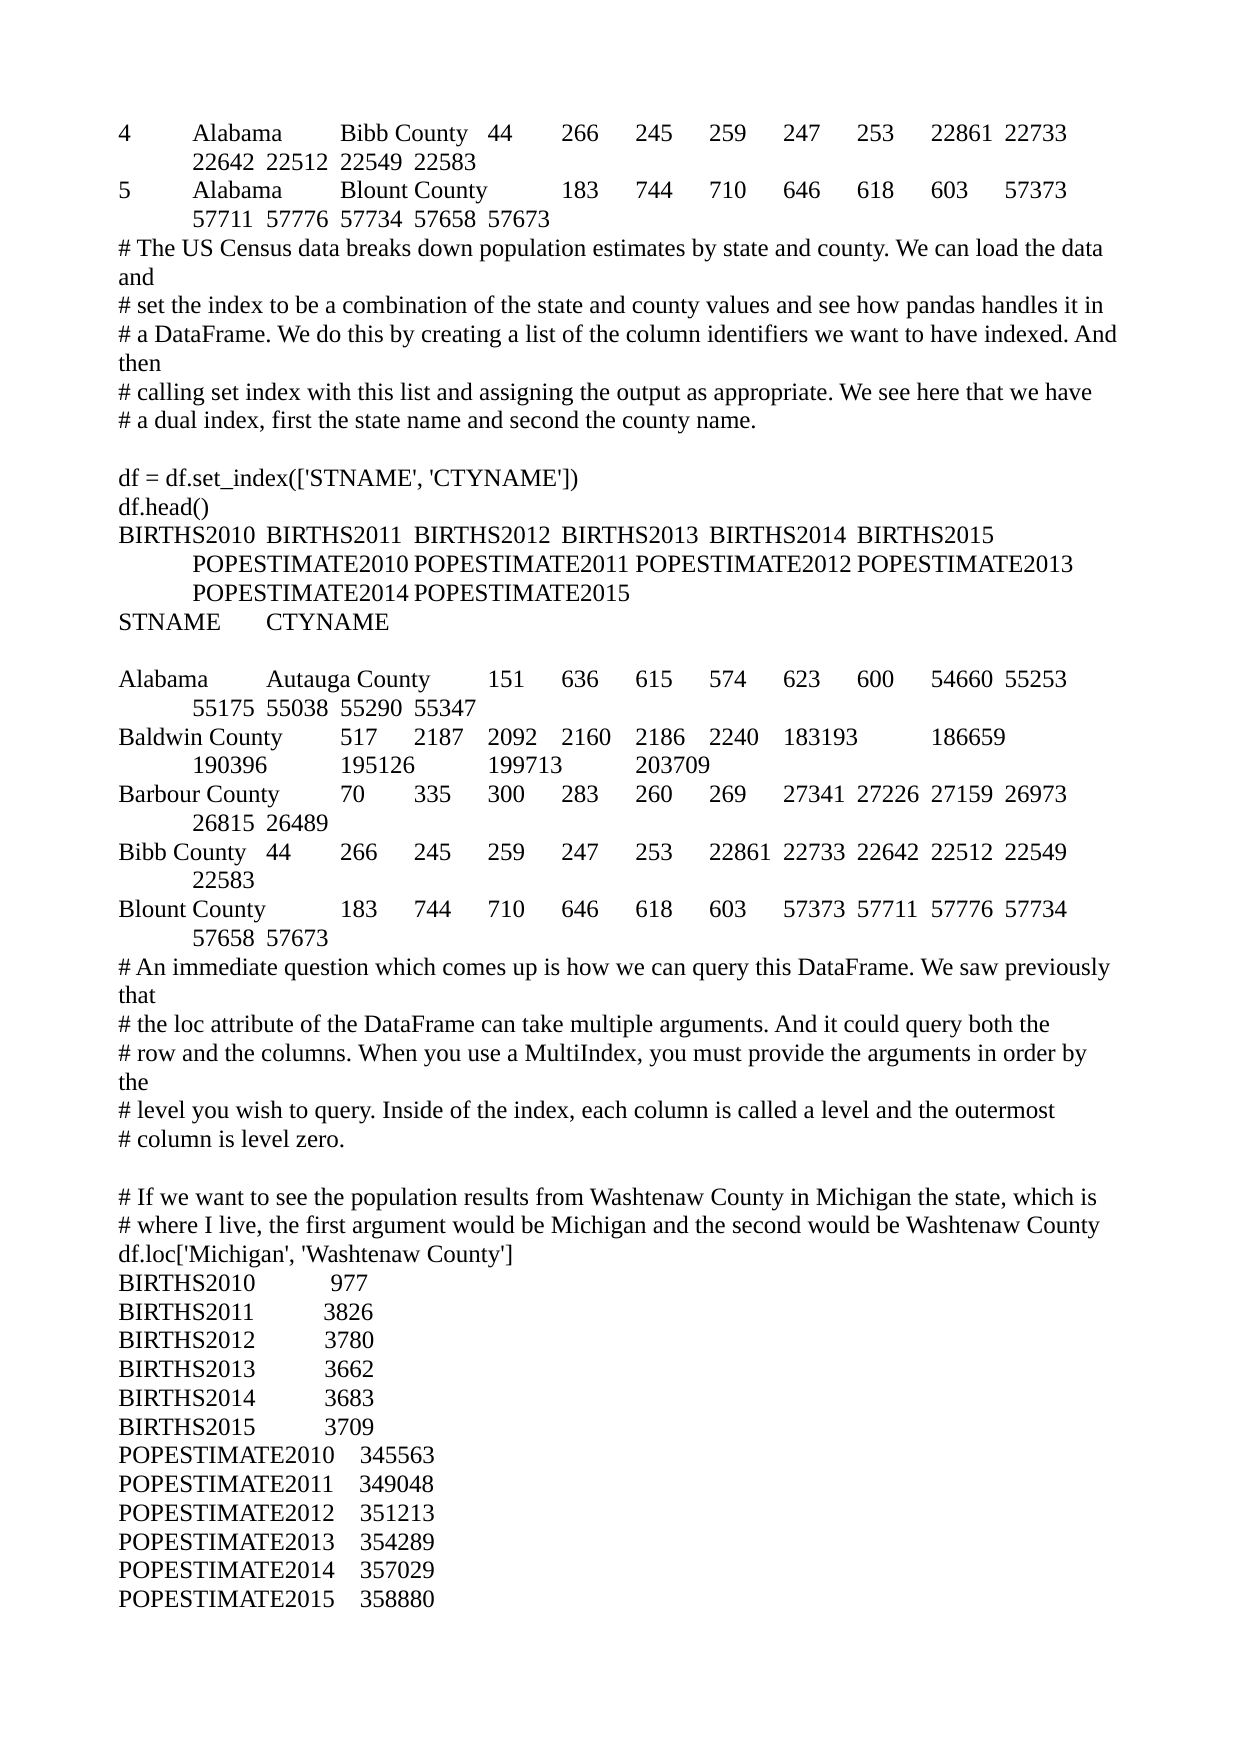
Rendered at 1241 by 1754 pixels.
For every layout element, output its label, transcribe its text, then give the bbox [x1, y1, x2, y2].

text BIRTHS2014 3683 [118, 1383, 1122, 1412]
text BIRTHS2015 3709 [118, 1412, 1122, 1441]
text # set the index to be a combination of the state and county values and see how pandas handles it in [118, 291, 1122, 319]
text BIRTHS2012 3780 [118, 1326, 1122, 1354]
text BIRTHS2013 3662 [118, 1354, 1122, 1383]
text BIRTHS2011 3826 [118, 1297, 1122, 1326]
text POPESTIMATE2014 357029 [118, 1556, 1122, 1584]
text # column is level zero. [118, 1124, 1122, 1153]
text 5 Alabama Blount County 183 744 710 646 618 603 57373 57711 57776 57734 57658 57673 [118, 176, 1122, 233]
text Baldwin County 517 2187 2092 2160 2186 2240 183193 186659 190396 195126 199713 203709 [118, 722, 1122, 779]
text STNAME CTYNAME [118, 607, 1122, 664]
text Barbour County 70 335 300 283 260 269 27341 27226 27159 26973 26815 26489 [118, 779, 1122, 837]
text # a DataFrame. We do this by creating a list of the column identifiers we want to have indexed. And then [118, 319, 1122, 377]
text BIRTHS2010 BIRTHS2011 BIRTHS2012 BIRTHS2013 BIRTHS2014 BIRTHS2015 POPESTIMATE2010 POPESTIMATE2011 POPESTIMATE2012 POPESTIMATE2013 POPESTIMATE2014 POPESTIMATE2015 [118, 521, 1122, 607]
text # where I live, the first argument would be Michigan and the second would be Washtenaw County [118, 1211, 1122, 1239]
text # a dual index, first the state name and second the county name. [118, 406, 1122, 434]
text 4 Alabama Bibb County 44 266 245 259 247 253 22861 22733 22642 22512 22549 22583 [118, 118, 1122, 176]
text ​ [118, 1153, 1122, 1182]
text POPESTIMATE2011 349048 [118, 1469, 1122, 1498]
text # An immediate question which comes up is how we can query this DataFrame. We saw previously that [118, 952, 1122, 1009]
text df.loc['Michigan', 'Washtenaw County'] [118, 1239, 1122, 1268]
text Bibb County 44 266 245 259 247 253 22861 22733 22642 22512 22549 22583 [118, 837, 1122, 894]
text POPESTIMATE2010 345563 [118, 1441, 1122, 1469]
text POPESTIMATE2015 358880 [118, 1584, 1122, 1613]
text # row and the columns. When you use a MultiIndex, you must provide the arguments in order by the [118, 1038, 1122, 1096]
text POPESTIMATE2013 354289 [118, 1527, 1122, 1556]
text Alabama Autauga County 151 636 615 574 623 600 54660 55253 55175 55038 55290 55347 [118, 664, 1122, 722]
text # the loc attribute of the DataFrame can take multiple arguments. And it could query both the [118, 1009, 1122, 1038]
text POPESTIMATE2012 351213 [118, 1498, 1122, 1527]
text Blount County 183 744 710 646 618 603 57373 57711 57776 57734 57658 57673 [118, 894, 1122, 952]
text # The US Census data breaks down population estimates by state and county. We can load the data and [118, 233, 1122, 291]
text # calling set index with this list and assigning the output as appropriate. We see here that we have [118, 377, 1122, 406]
text # If we want to see the population results from Washtenaw County in Michigan the state, which is [118, 1182, 1122, 1211]
text df.head() [118, 492, 1122, 521]
text BIRTHS2010 977 [118, 1268, 1122, 1297]
text ​ [118, 434, 1122, 463]
text df = df.set_index(['STNAME', 'CTYNAME']) [118, 463, 1122, 492]
text # level you wish to query. Inside of the index, each column is called a level and the outermost [118, 1096, 1122, 1124]
